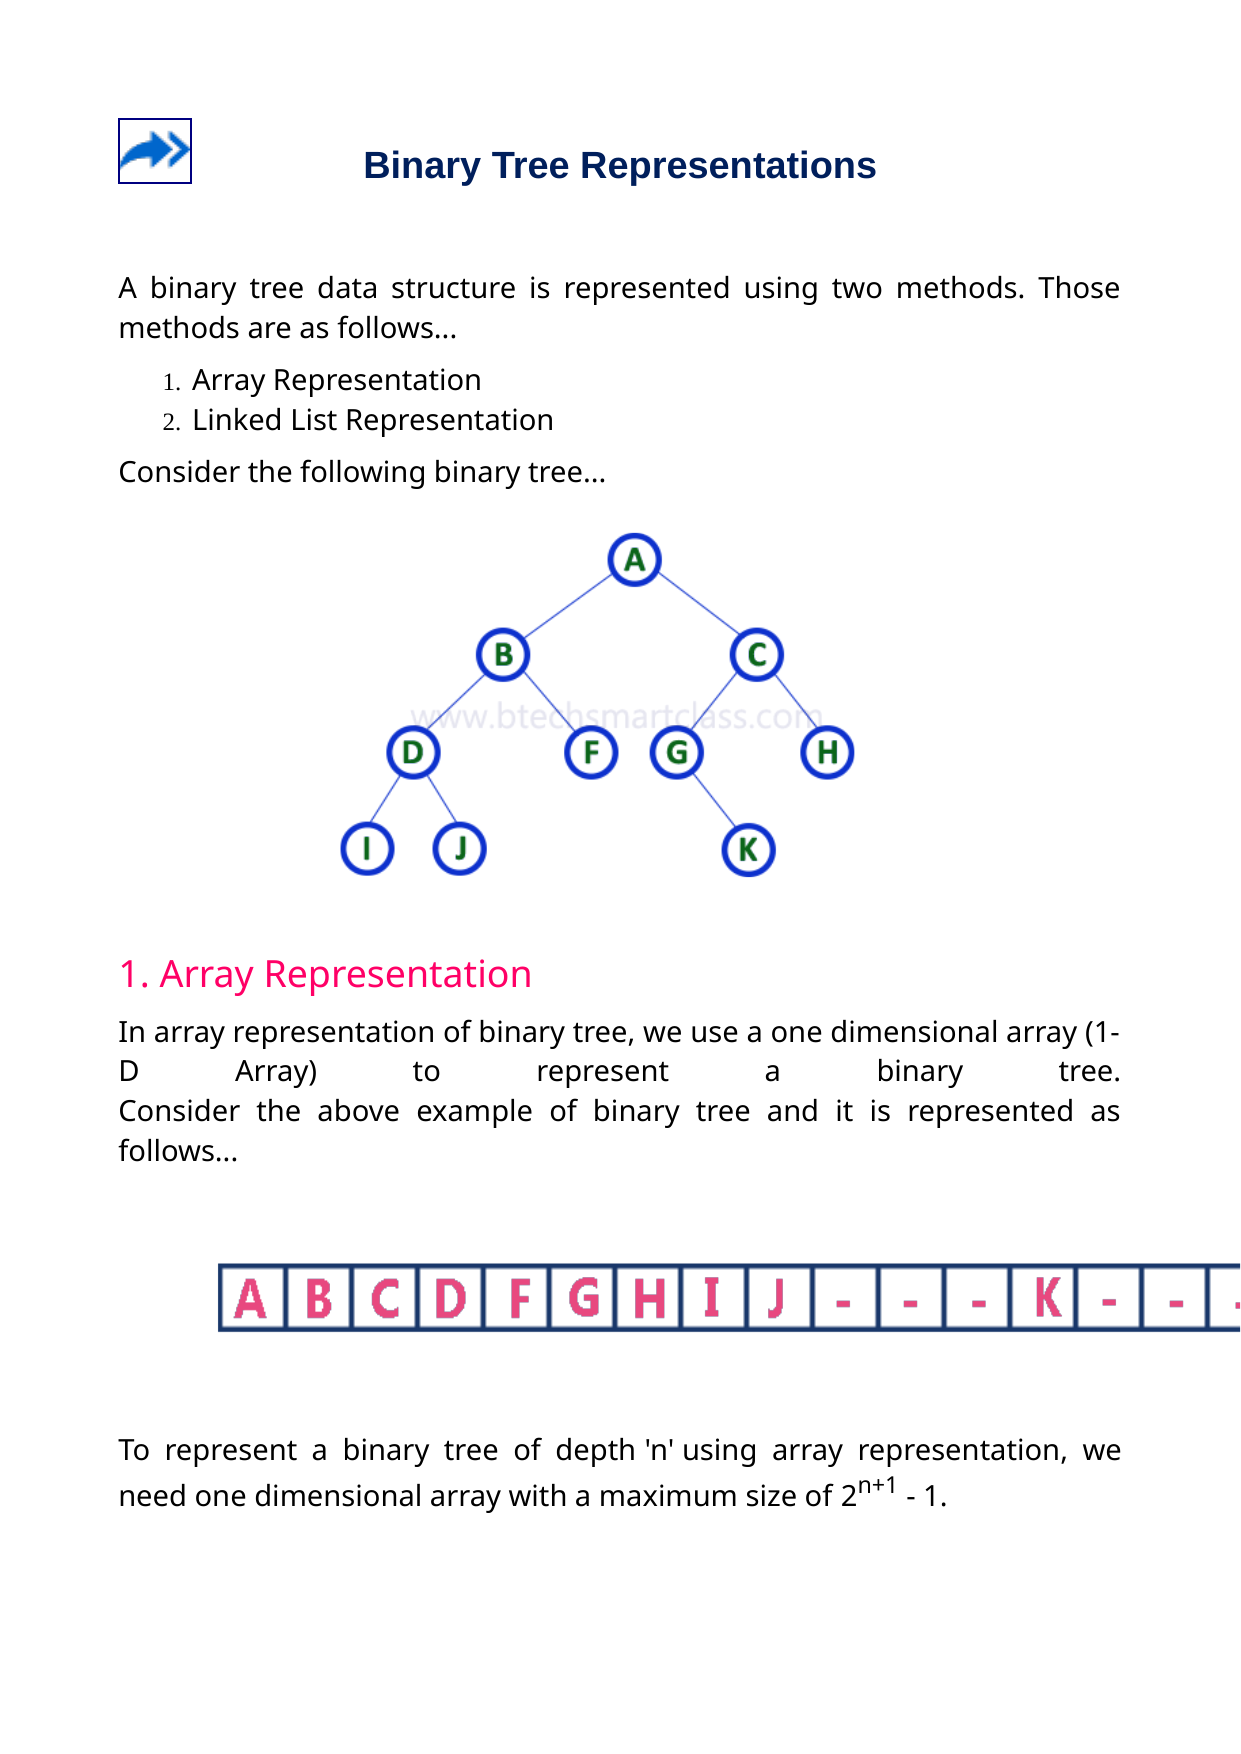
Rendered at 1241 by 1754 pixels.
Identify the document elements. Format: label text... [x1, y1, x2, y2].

picture [120, 120, 190, 182]
text Consider the following binary tree... [118, 451, 1122, 491]
text In array representation of binary tree, we use a one dimensional array (1-D Array) to represent a binary tree. Consider the above example of binary tree and it is represented as follows... [118, 1011, 1122, 1170]
list Array Representation [162, 359, 1122, 399]
list Linked List Representation [162, 399, 1122, 439]
picture [118, 1182, 1241, 1417]
picture [146, 503, 1095, 910]
text A binary tree data structure is represented using two methods. Those methods are as follows... [118, 228, 1122, 347]
text To represent a binary tree of depth 'n' using array representation, we need one dimensional array with a maximum size of 2n+1 - 1. [118, 1429, 1122, 1515]
subtitle Binary Tree Representations [0, 143, 1240, 187]
subtitle 1. Array Representation [118, 947, 1122, 998]
